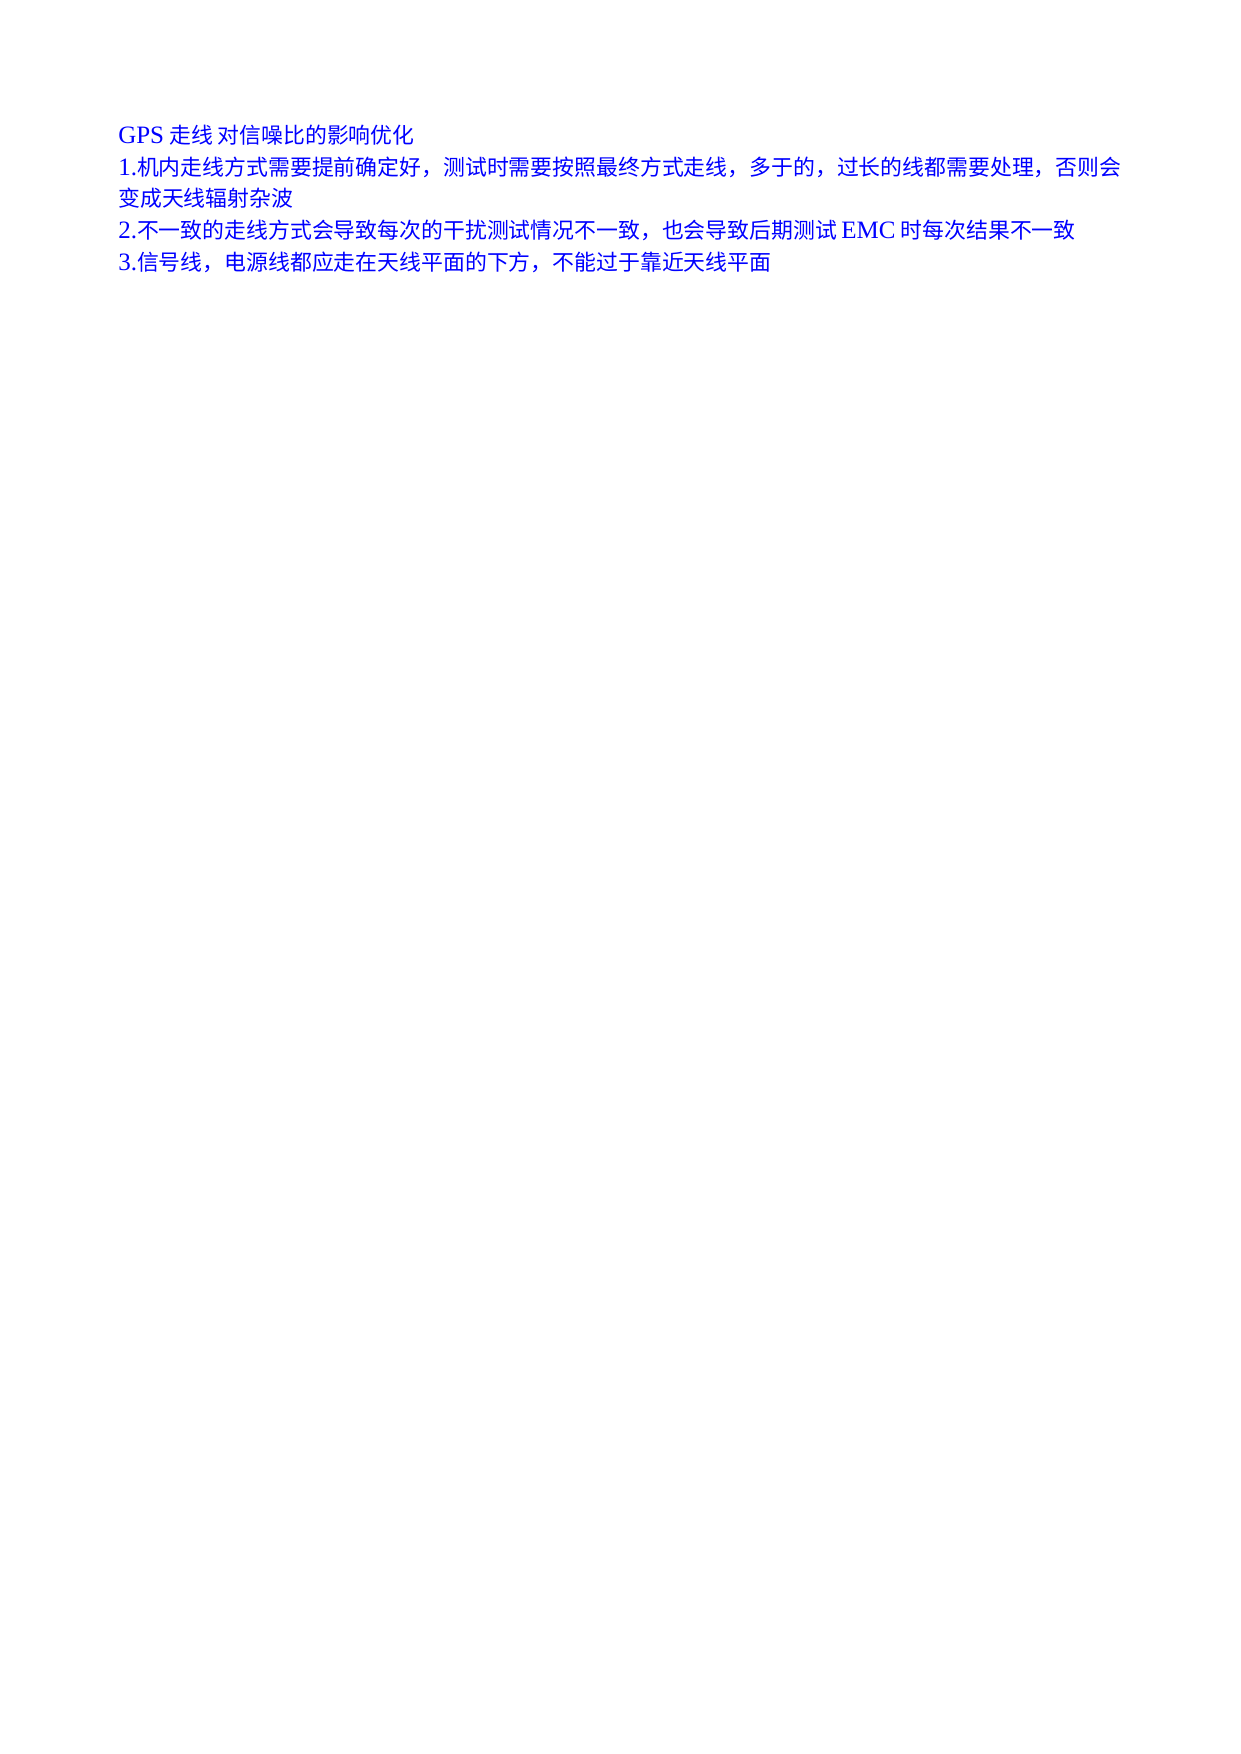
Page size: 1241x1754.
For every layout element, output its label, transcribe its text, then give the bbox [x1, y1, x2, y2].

text GPS走线 对信噪比的影响优化 [118, 118, 1122, 150]
text 3.信号线，电源线都应走在天线平面的下方，不能过于靠近天线平面 [118, 245, 1122, 276]
text 2.不一致的走线方式会导致每次的干扰测试情况不一致，也会导致后期测试EMC时每次结果不一致 [118, 213, 1122, 245]
text 1.机内走线方式需要提前确定好，测试时需要按照最终方式走线，多于的，过长的线都需要处理，否则会变成天线辐射杂波 [118, 150, 1122, 213]
